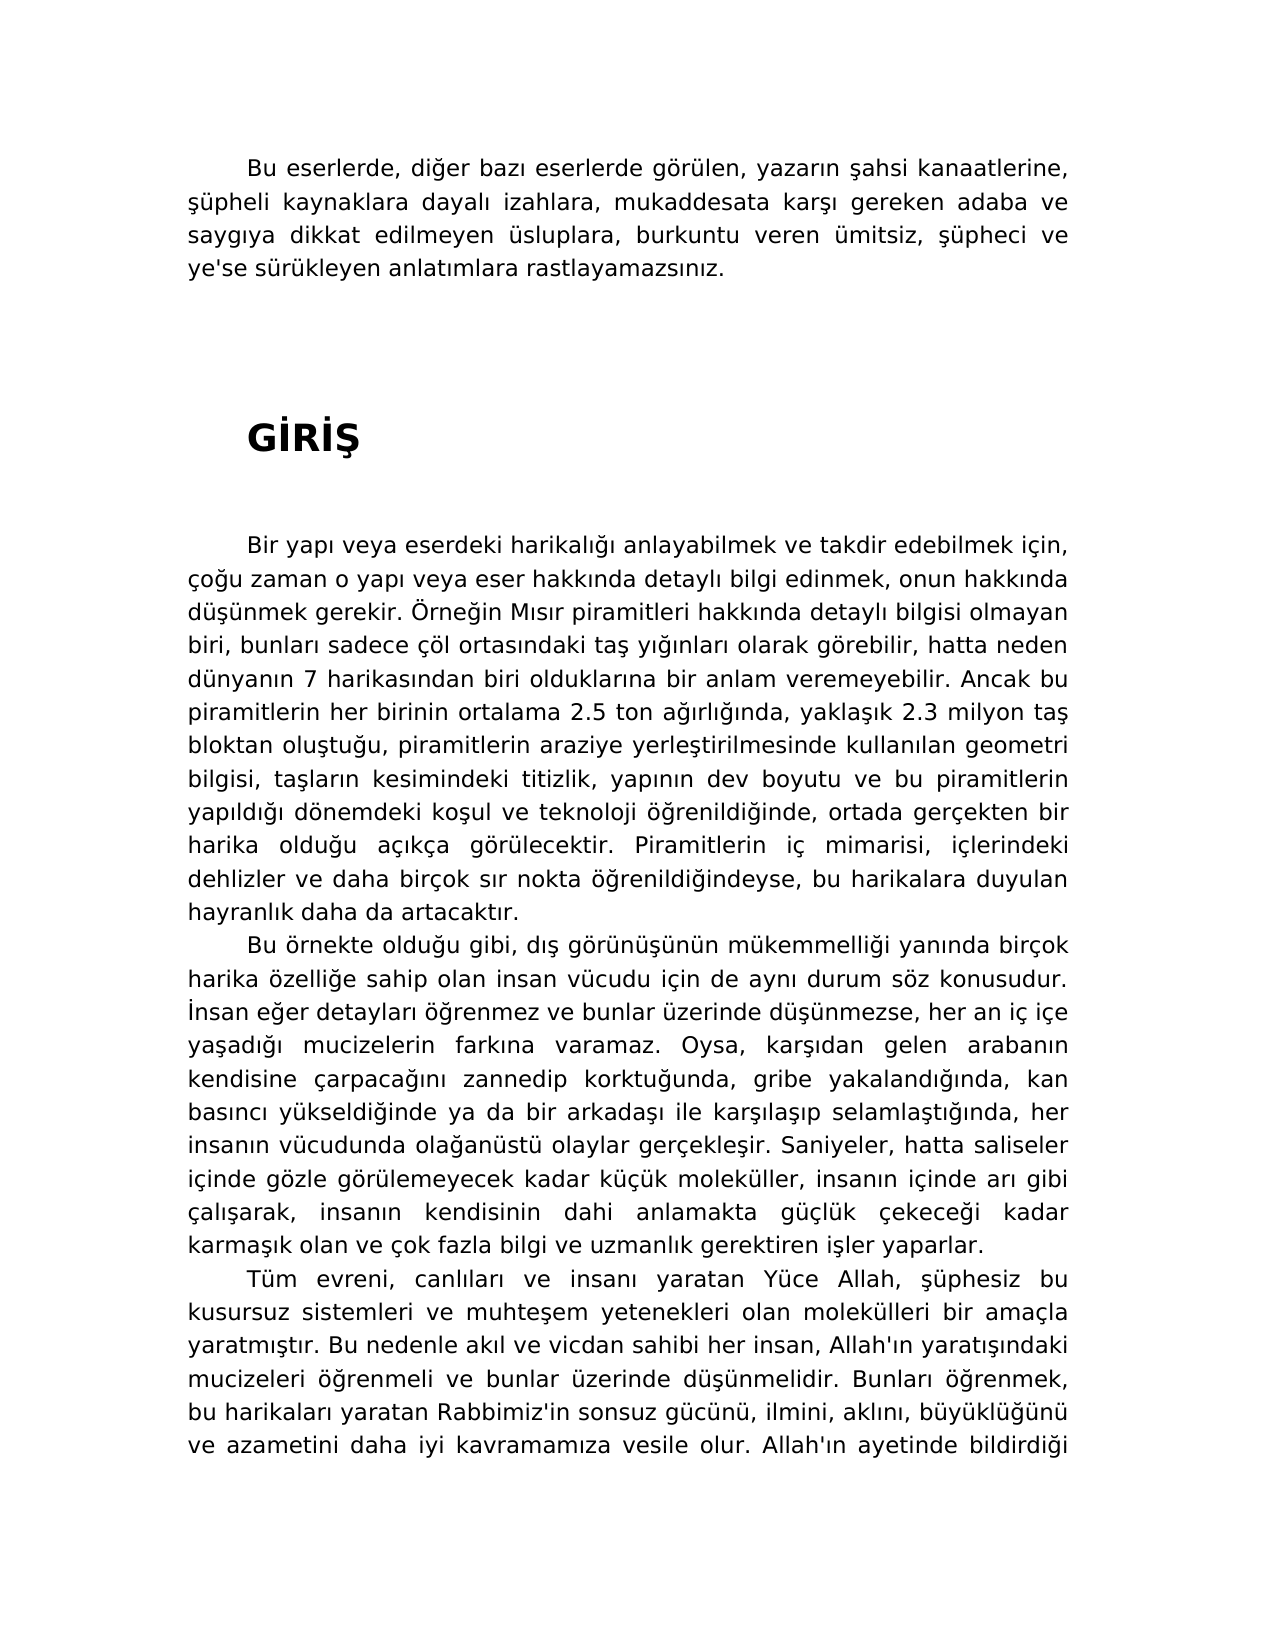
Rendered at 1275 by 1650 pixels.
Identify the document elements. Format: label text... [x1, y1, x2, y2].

text Tüm evreni, canlıları ve insanı yaratan Yüce Allah, şüphesiz bu kusursuz sistemleri ve muhteşem yetenekleri olan molekülleri bir amaçla yaratmıştır. Bu nedenle akıl ve vicdan sahibi her insan, Allah'ın yaratışındaki mucizeleri öğrenmeli ve bunlar üzerinde düşünmelidir. Bunları öğrenmek, bu harikaları yaratan Rabbimiz'in sonsuz gücünü, ilmini, aklını, büyüklüğünü ve azametini daha iyi kavramamıza vesile olur. Allah'ın ayetinde bildirdiği [187, 1260, 1070, 1460]
text Bir yapı veya eserdeki harikalığı anlayabilmek ve takdir edebilmek için, çoğu zaman o yapı veya eser hakkında detaylı bilgi edinmek, onun hakkında düşünmek gerekir. Örneğin Mısır piramitleri hakkında detaylı bilgisi olmayan biri, bunları sadece çöl ortasındaki taş yığınları olarak görebilir, hatta neden dünyanın 7 harikasından biri olduklarına bir anlam veremeyebilir. Ancak bu piramitlerin her birinin ortalama 2.5 ton ağırlığında, yaklaşık 2.3 milyon taş bloktan oluştuğu, piramitlerin araziye yerleştirilmesinde kullanılan geometri bilgisi, taşların kesimindeki titizlik, yapının dev boyutu ve bu piramitlerin yapıldığı dönemdeki koşul ve teknoloji öğrenildiğinde, ortada gerçekten bir harika olduğu açıkça görülecektir. Piramitlerin iç mimarisi, içlerindeki dehlizler ve daha birçok sır nokta öğrenildiğindeyse, bu harikalara duyulan hayranlık daha da artacaktır. [187, 527, 1070, 927]
text Bu örnekte olduğu gibi, dış görünüşünün mükemmelliği yanında birçok harika özelliğe sahip olan insan vücudu için de aynı durum söz konusudur. İnsan eğer detayları öğrenmez ve bunlar üzerinde düşünmezse, her an iç içe yaşadığı mucizelerin farkına varamaz. Oysa, karşıdan gelen arabanın kendisine çarpacağını zannedip korktuğunda, gribe yakalandığında, kan basıncı yükseldiğinde ya da bir arkadaşı ile karşılaşıp selamlaştığında, her insanın vücudunda olağanüstü olaylar gerçekleşir. Saniyeler, hatta saliseler içinde gözle görülemeyecek kadar küçük moleküller, insanın içinde arı gibi çalışarak, insanın kendisinin dahi anlamakta güçlük çekeceği kadar karmaşık olan ve çok fazla bilgi ve uzmanlık gerektiren işler yaparlar. [187, 927, 1070, 1260]
text Bu eserlerde, diğer bazı eserlerde görülen, yazarın şahsi kanaatlerine, şüpheli kaynaklara dayalı izahlara, mukaddesata karşı gereken adaba ve saygıya dikkat edilmeyen üsluplara, burkuntu veren ümitsiz, şüpheci ve ye'se sürükleyen anlatımlara rastlayamazsınız. [187, 150, 1070, 283]
text GİRİŞ [187, 417, 1070, 460]
